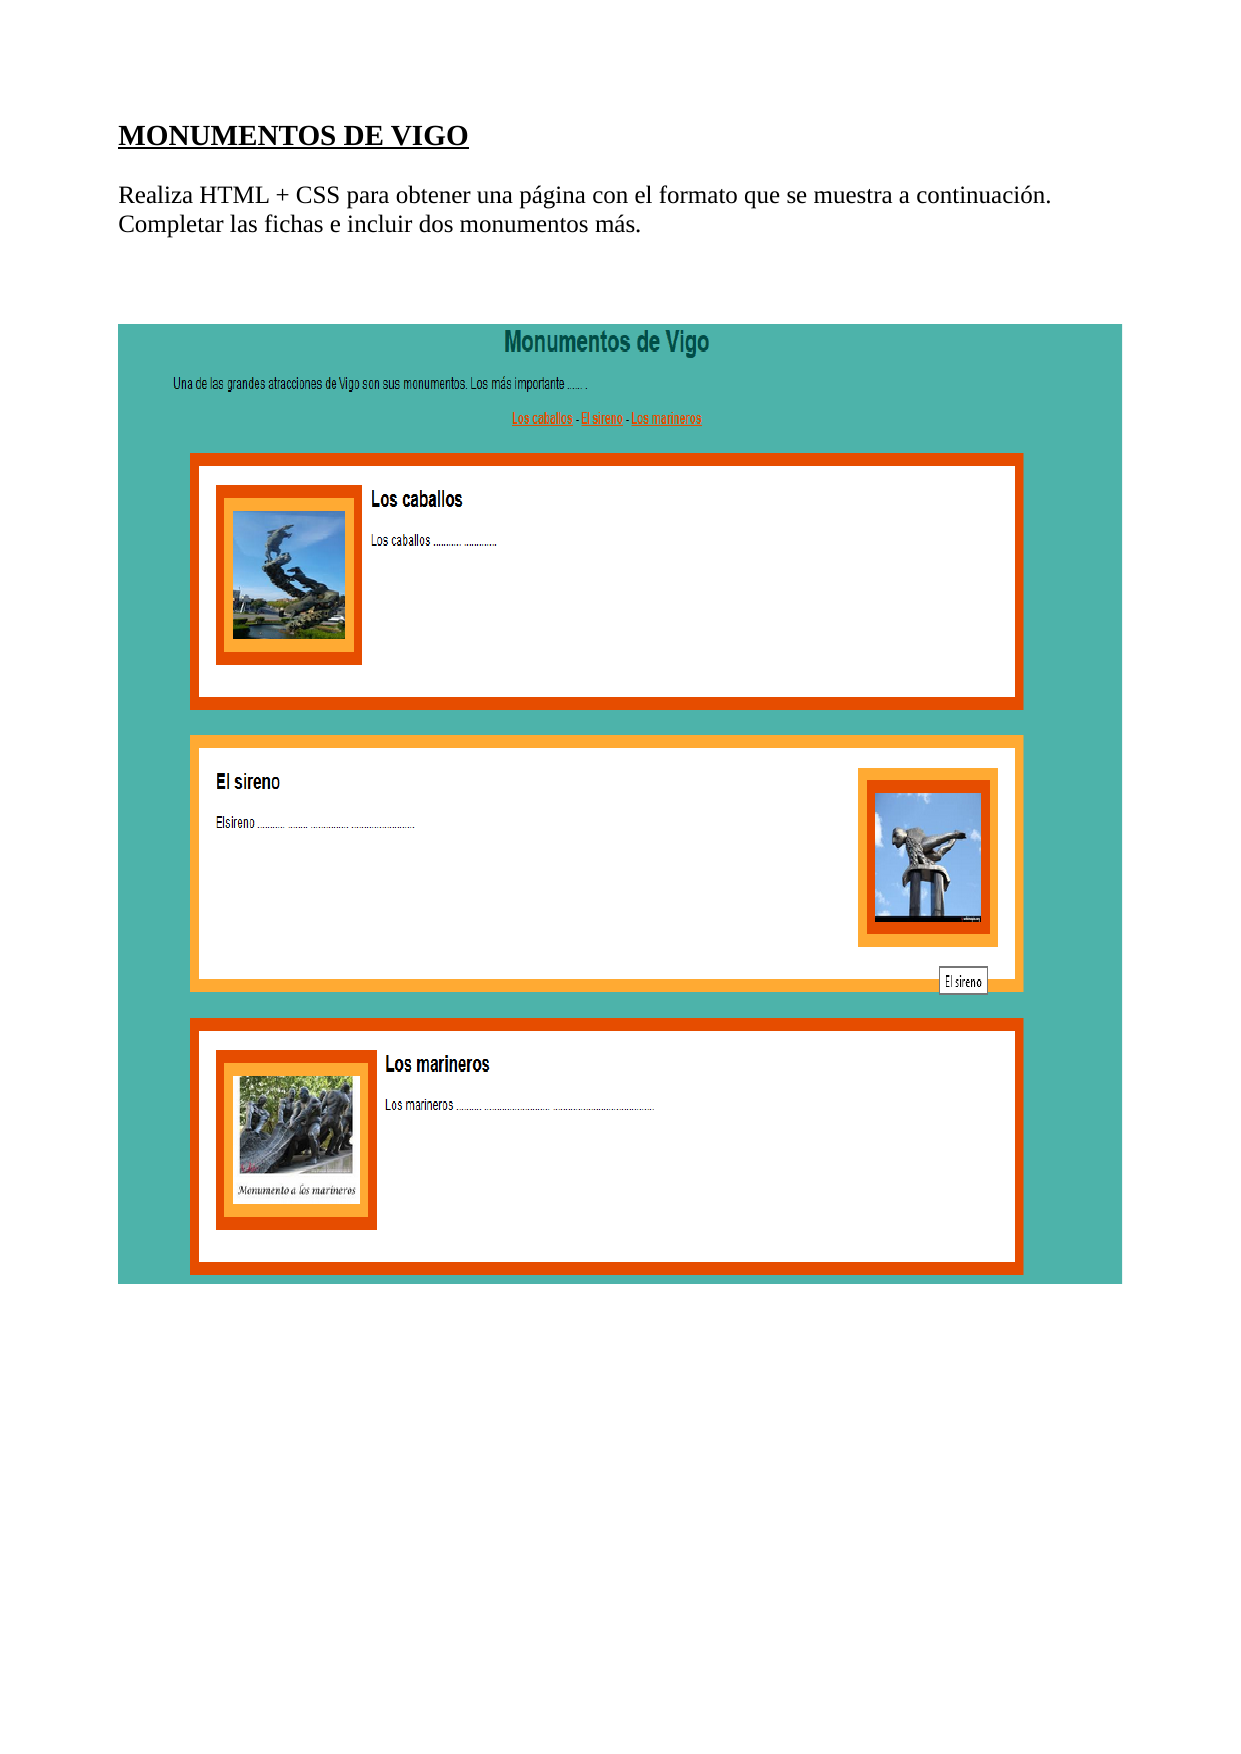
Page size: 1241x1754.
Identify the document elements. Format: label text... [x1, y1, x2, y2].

text Realiza HTML + CSS para obtener una página con el formato que se muestra a continuación. Completar las fichas e incluir dos monumentos más. [118, 180, 1122, 238]
picture [118, 324, 1123, 1284]
text MONUMENTOS DE VIGO [118, 118, 1122, 152]
